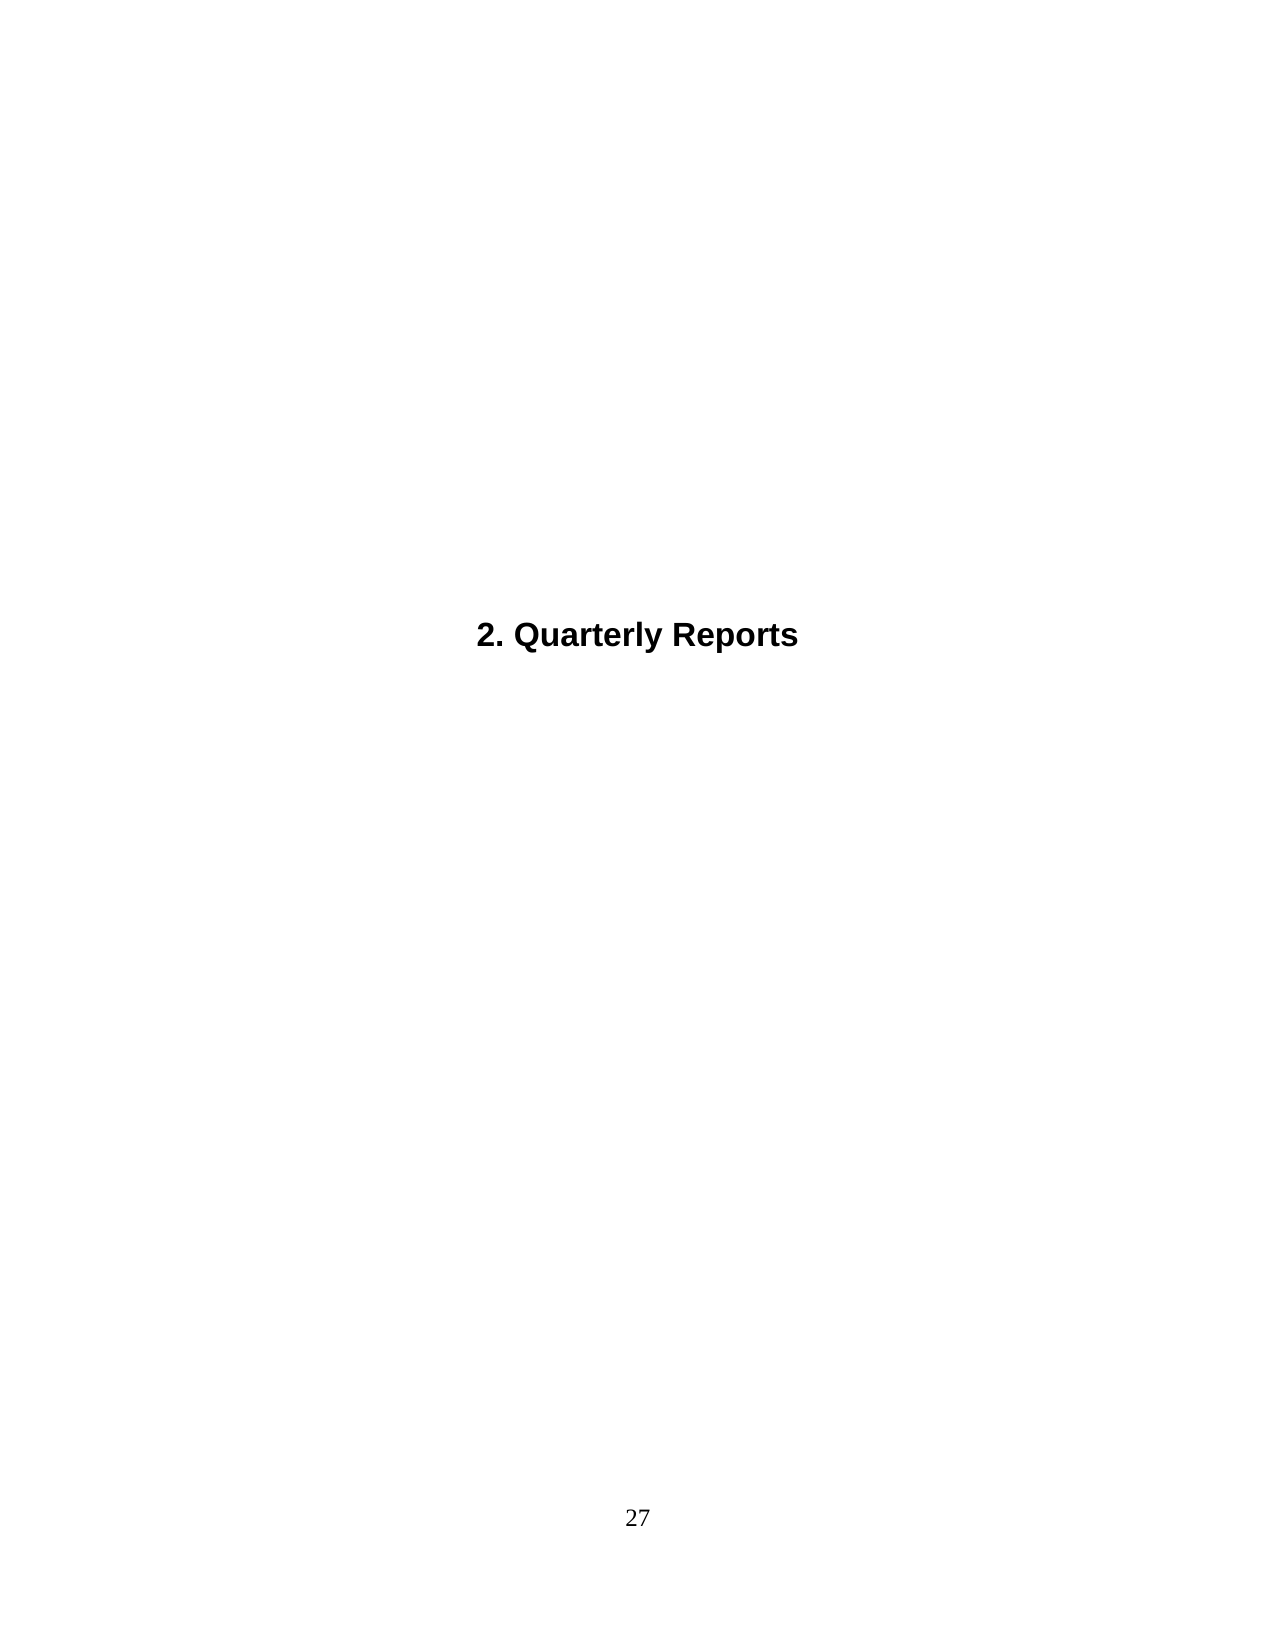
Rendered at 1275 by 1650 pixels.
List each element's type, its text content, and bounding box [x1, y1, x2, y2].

subtitle 2. Quarterly Reports [118, 615, 1157, 654]
